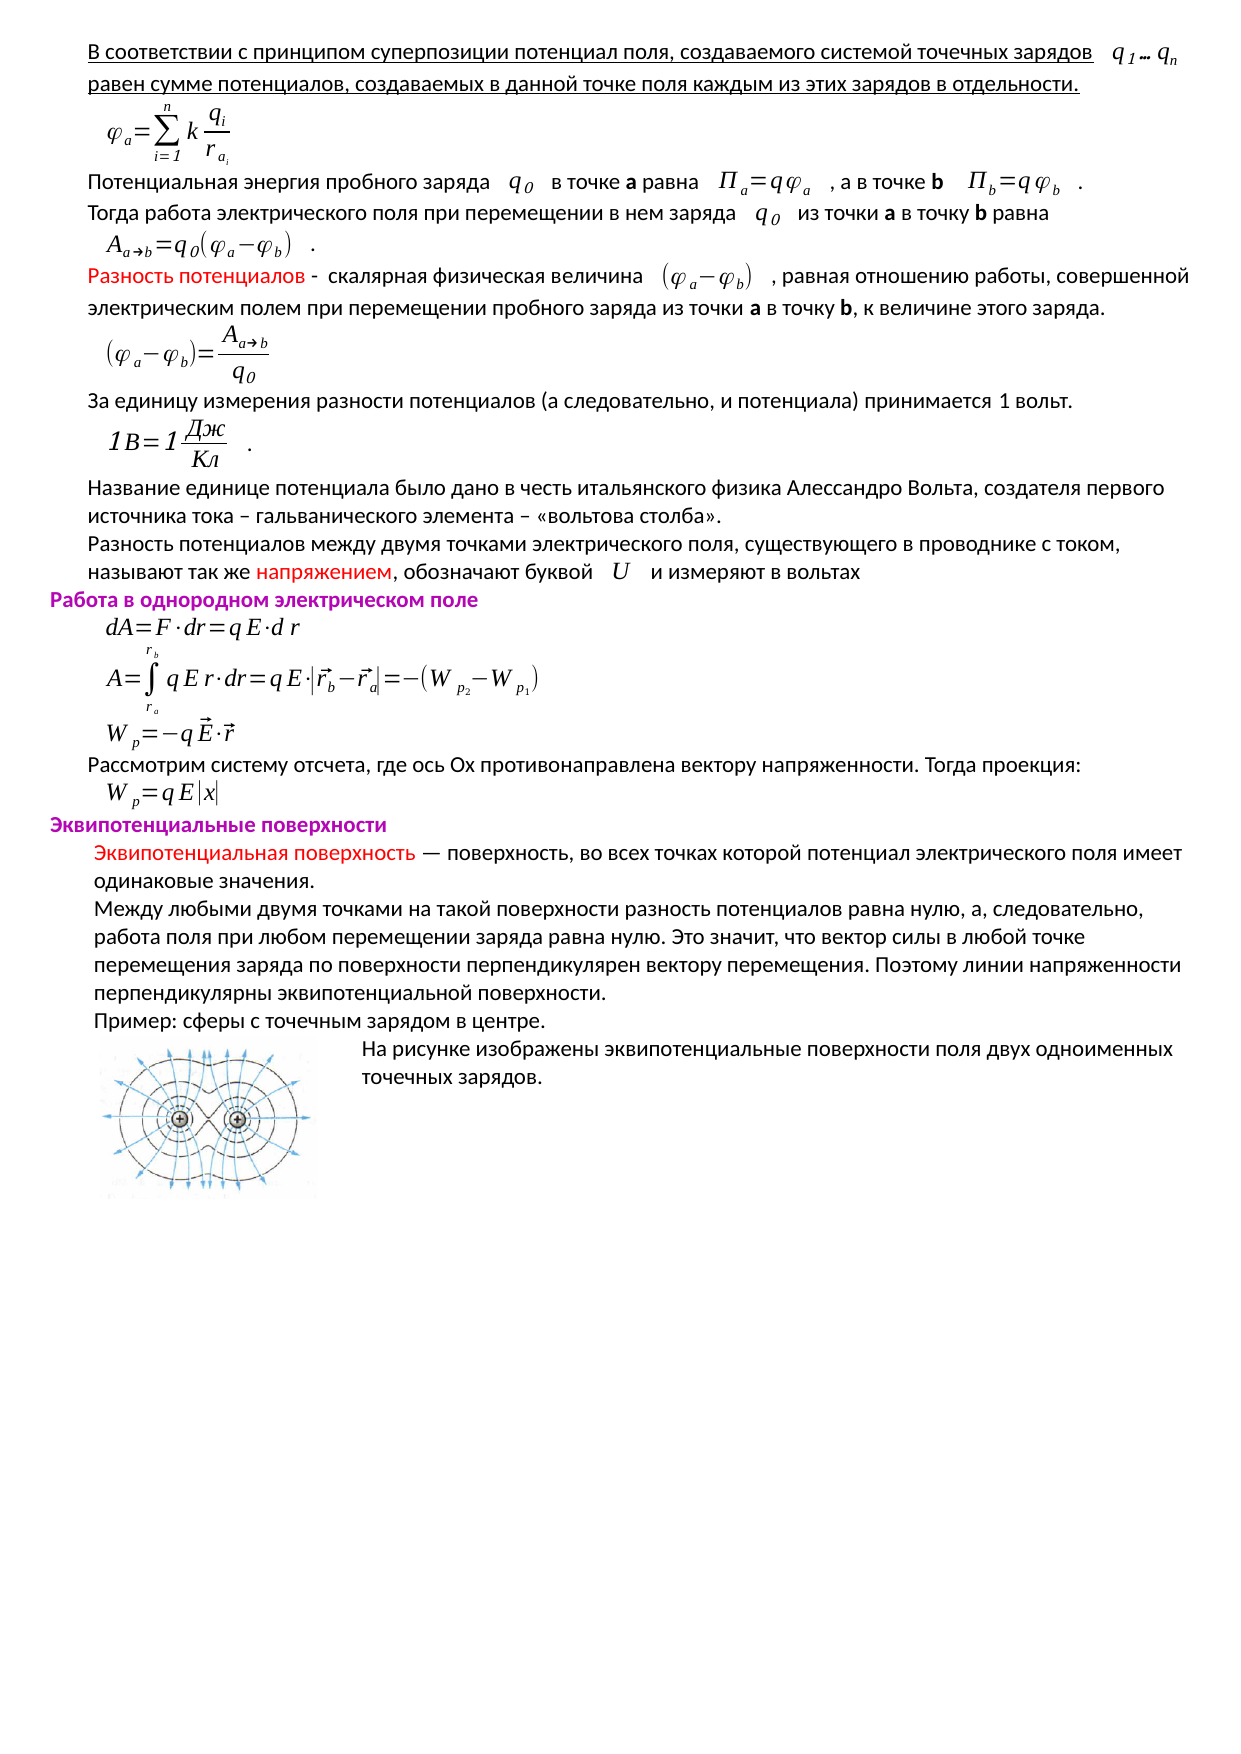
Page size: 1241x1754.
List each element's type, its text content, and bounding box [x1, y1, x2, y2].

text Название единице потенциала было дано в честь итальянского физика Алессандро Вольта, создателя первого источника тока – гальванического элемента – «вольтова столба». [87, 473, 1217, 529]
text Разность потенциалов между двумя точками электрического поля, существующего в проводнике с током, называют так же напряжением, обозначают буквойи измеряют в вольтах [87, 529, 1217, 585]
text Разность потенциалов - скалярная физическая величина, равная отношению работы, совершенной электрическим полем при перемещении пробного заряда из точки a в точку b, к величине этого заряда. [87, 261, 1217, 321]
text Работа в однородном электрическом поле [50, 585, 1217, 613]
text За единицу измерения разности потенциалов (а следовательно, и потенциала) принимается 1 вольт.. [87, 386, 1217, 473]
text Рассмотрим систему отсчета, где ось Ох противонаправлена вектору напряженности. Тогда проекция: [87, 751, 1217, 778]
picture [241, 1036, 318, 1199]
text Между любыми двумя точками на такой поверхности разность потенциалов равна нулю, а, следовательно, работа поля при любом перемещении заряда равна нулю. Это значит, что вектор силы в любой точке перемещения заряда по поверхности перпендикулярен вектору перемещения. Поэтому линии напряженности перпендикулярны эквипотенциальной поверхности. [94, 894, 1217, 1006]
text Потенциальная энергия пробного зарядав точке a равна, а в точке b . [87, 167, 1217, 198]
text На рисунке изображены эквипотенциальные поверхности поля двух одноименных точечных зарядов. [94, 1034, 1217, 1090]
text В соответствии с принципом суперпозиции потенциал поля, создаваемого системой точечных зарядовравен сумме потенциалов, создаваемых в данной точке поля каждым из этих зарядов в отдельности. [87, 37, 1217, 97]
text Тогда работа электрического поля при перемещении в нем зарядаиз точки a в точку b равна. [87, 198, 1217, 261]
text Эквипотенциальные поверхности [50, 810, 1217, 838]
text Эквипотенциальная поверхность — поверхность, во всех точках которой потенциал электрического поля имеет одинаковые значения. [94, 838, 1217, 894]
text Пример: сферы с точечным зарядом в центре. [94, 1006, 1217, 1034]
